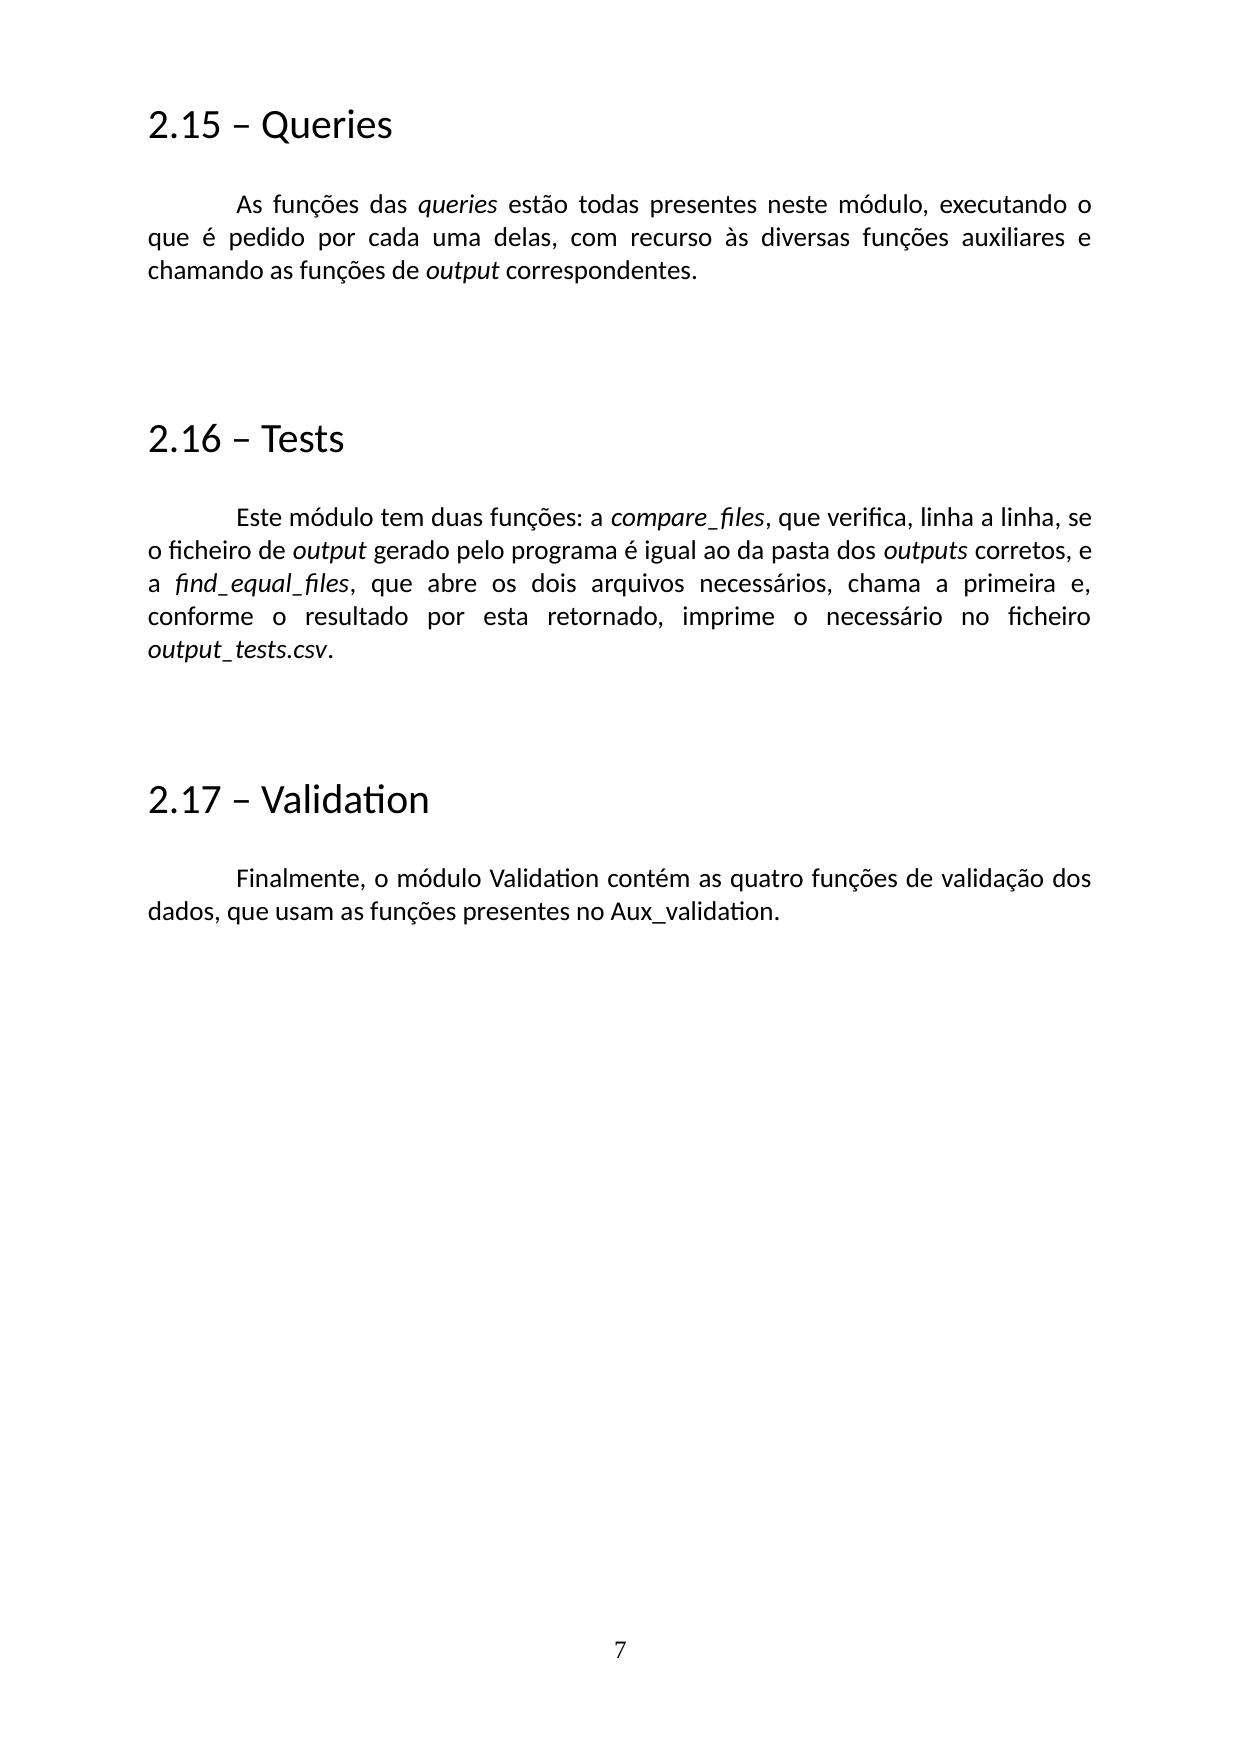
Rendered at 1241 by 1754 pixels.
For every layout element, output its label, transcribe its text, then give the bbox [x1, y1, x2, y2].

text Este módulo tem duas funções: a compare_files, que verifica, linha a linha, se o ficheiro de output gerado pelo programa é igual ao da pasta dos outputs corretos, e a find_equal_files, que abre os dois arquivos necessários, chama a primeira e, conforme o resultado por esta retornado, imprime o necessário no ficheiro output_tests.csv. [148, 500, 1093, 665]
text 2.17 – Validation [148, 773, 1093, 824]
text As funções das queries estão todas presentes neste módulo, executando o que é pedido por cada uma delas, com recurso às diversas funções auxiliares e chamando as funções de output correspondentes. [148, 187, 1093, 286]
text Finalmente, o módulo Validation contém as quatro funções de validação dos dados, que usam as funções presentes no Aux_validation. [148, 862, 1093, 928]
text 2.16 – Tests [148, 412, 1093, 463]
text 2.15 – Queries [148, 98, 1093, 149]
